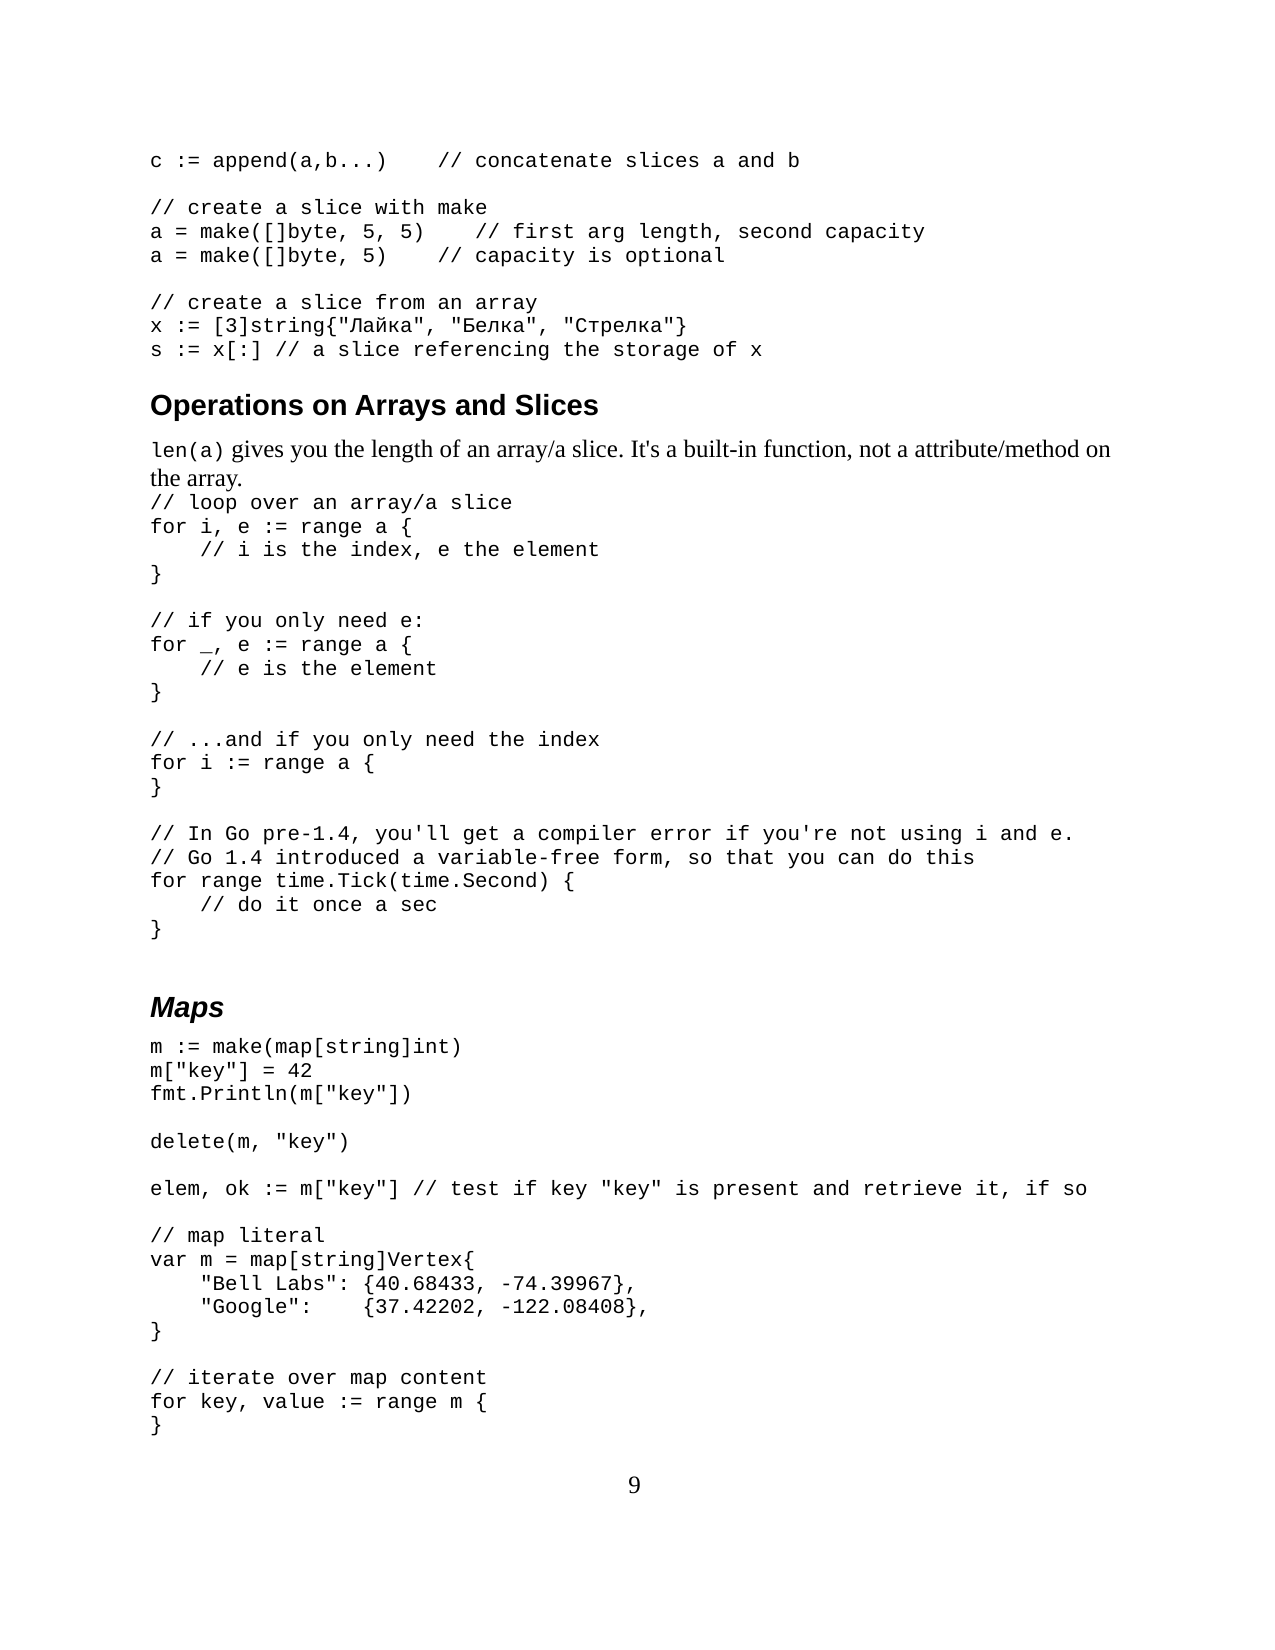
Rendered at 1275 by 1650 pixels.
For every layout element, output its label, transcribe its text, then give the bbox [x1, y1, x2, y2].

text // e is the element [150, 658, 1125, 681]
text for _, e := range a { [150, 634, 1125, 658]
text } [150, 681, 1125, 705]
text // i is the index, e the element [150, 539, 1125, 563]
text c := append(a,b...) // concatenate slices a and b [150, 150, 1125, 174]
text } [150, 1414, 1125, 1438]
text // create a slice with make [150, 197, 1125, 221]
text "Bell Labs": {40.68433, -74.39967}, [150, 1273, 1125, 1296]
text "Google": {37.42202, -122.08408}, [150, 1296, 1125, 1320]
text elem, ok := m["key"] // test if key "key" is present and retrieve it, if so [150, 1178, 1125, 1202]
text s := x[:] // a slice referencing the storage of x [150, 339, 1125, 363]
text // iterate over map content [150, 1367, 1125, 1391]
text } [150, 563, 1125, 587]
text delete(m, "key") [150, 1131, 1125, 1154]
text m := make(map[string]int) [150, 1036, 1125, 1060]
text // if you only need e: [150, 610, 1125, 634]
text a = make([]byte, 5) // capacity is optional [150, 244, 1125, 268]
subtitle Operations on Arrays and Slices [150, 388, 1125, 421]
text a = make([]byte, 5, 5) // first arg length, second capacity [150, 221, 1125, 244]
text x := [3]string{"Лайка", "Белка", "Стрелка"} [150, 316, 1125, 339]
text fmt.Println(m["key"]) [150, 1083, 1125, 1107]
text for i := range a { [150, 752, 1125, 776]
text // ...and if you only need the index [150, 729, 1125, 752]
text for key, value := range m { [150, 1391, 1125, 1414]
text } [150, 918, 1125, 941]
text // map literal [150, 1225, 1125, 1249]
text len(a) gives you the length of an array/a slice. It's a built-in function, not a attribute/method on the array. [150, 434, 1125, 492]
text for range time.Tick(time.Second) { [150, 871, 1125, 894]
text m["key"] = 42 [150, 1060, 1125, 1083]
text // loop over an array/a slice [150, 492, 1125, 516]
subtitle Maps [150, 990, 1125, 1024]
text } [150, 776, 1125, 799]
text // create a slice from an array [150, 292, 1125, 316]
text // In Go pre-1.4, you'll get a compiler error if you're not using i and e. [150, 823, 1125, 847]
text var m = map[string]Vertex{ [150, 1249, 1125, 1273]
text // Go 1.4 introduced a variable-free form, so that you can do this [150, 847, 1125, 871]
text } [150, 1320, 1125, 1343]
text // do it once a sec [150, 894, 1125, 918]
text for i, e := range a { [150, 516, 1125, 539]
